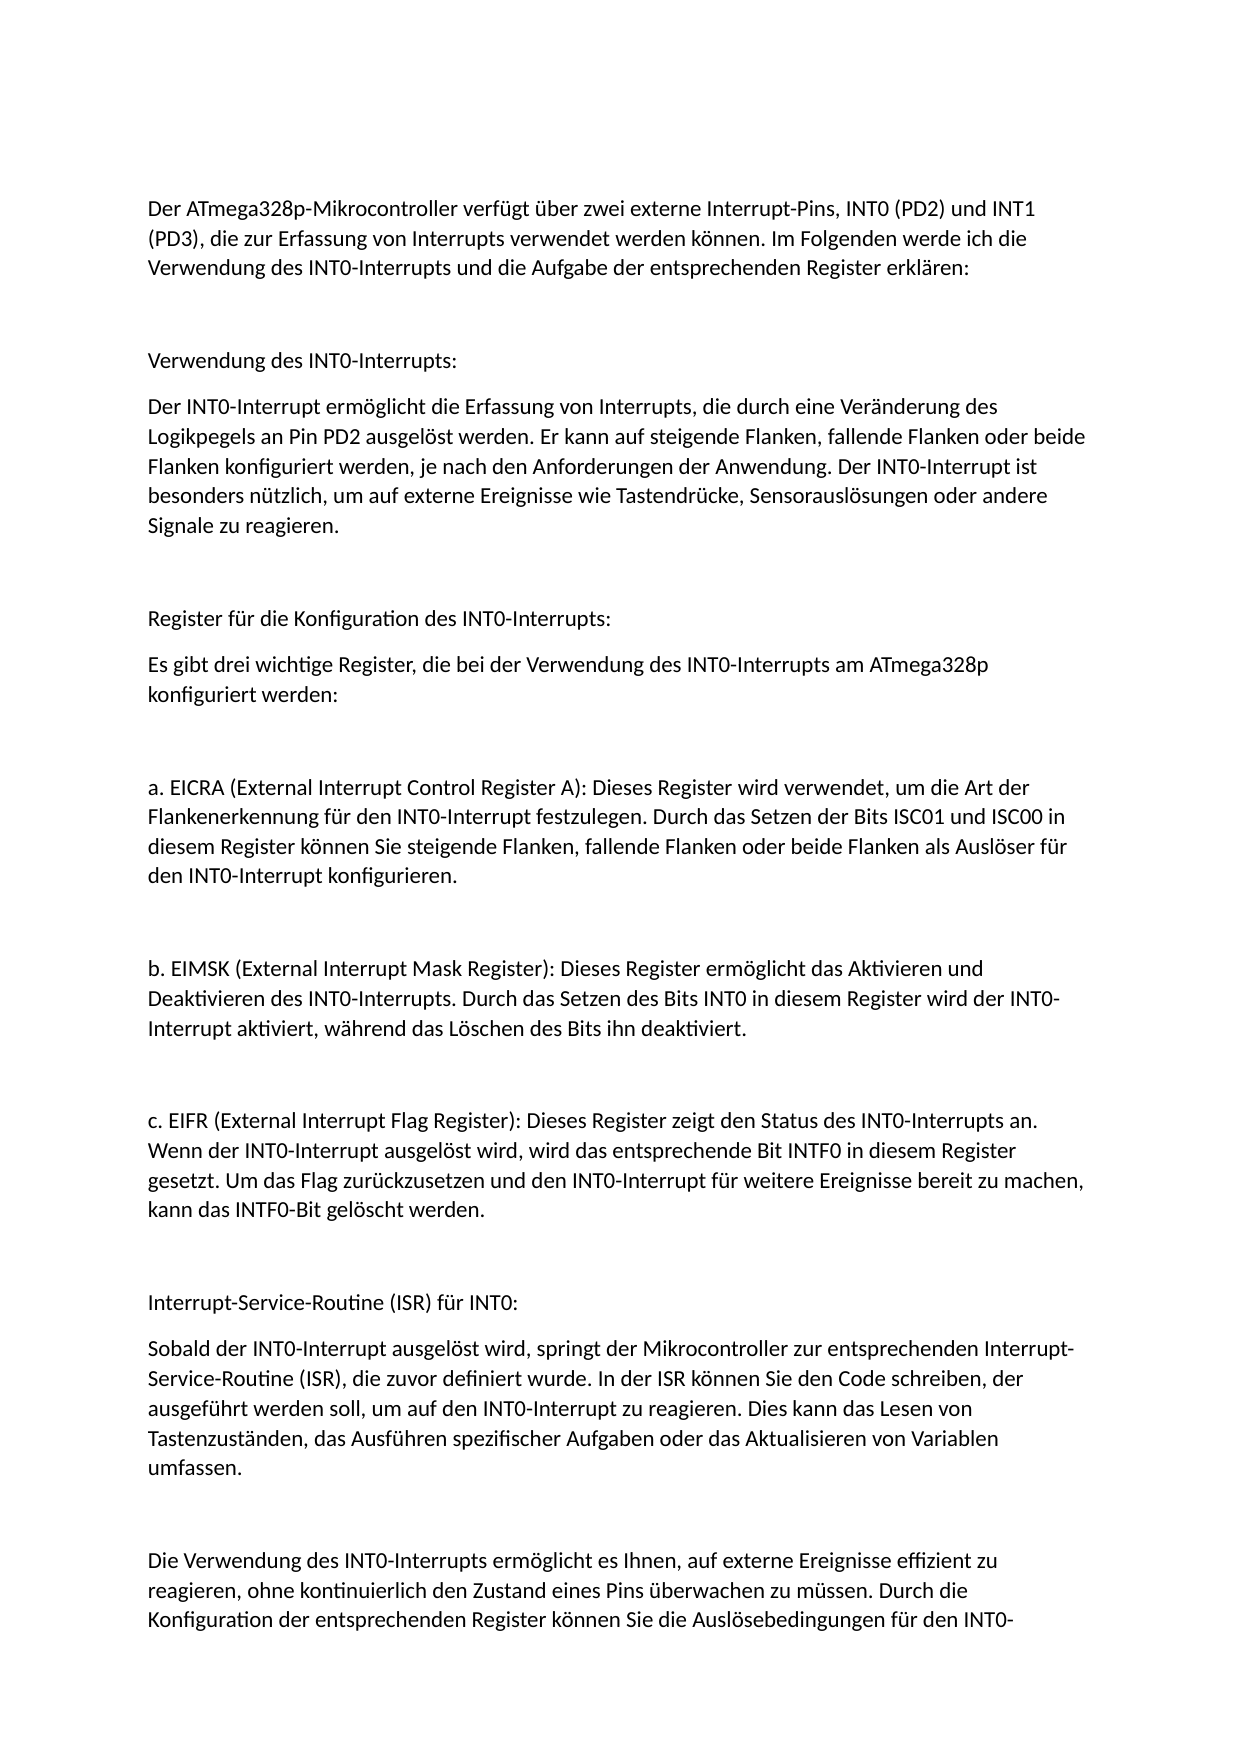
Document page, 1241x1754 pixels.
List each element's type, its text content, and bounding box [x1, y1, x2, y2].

text Es gibt drei wichtige Register, die bei der Verwendung des INT0-Interrupts am ATmega328p konfiguriert werden: [148, 650, 1093, 708]
text Der INT0-Interrupt ermöglicht die Erfassung von Interrupts, die durch eine Veränderung des Logikpegels an Pin PD2 ausgelöst werden. Er kann auf steigende Flanken, fallende Flanken oder beide Flanken konfiguriert werden, je nach den Anforderungen der Anwendung. Der INT0-Interrupt ist besonders nützlich, um auf externe Ereignisse wie Tastendrücke, Sensorauslösungen oder andere Signale zu reagieren. [148, 392, 1093, 539]
text b. EIMSK (External Interrupt Mask Register): Dieses Register ermöglicht das Aktivieren und Deaktivieren des INT0-Interrupts. Durch das Setzen des Bits INT0 in diesem Register wird der INT0-Interrupt aktiviert, während das Löschen des Bits ihn deaktiviert. [148, 954, 1093, 1042]
text Die Verwendung des INT0-Interrupts ermöglicht es Ihnen, auf externe Ereignisse effizient zu reagieren, ohne kontinuierlich den Zustand eines Pins überwachen zu müssen. Durch die Konfiguration der entsprechenden Register können Sie die Auslösebedingungen für den INT0- [148, 1546, 1093, 1633]
text Sobald der INT0-Interrupt ausgelöst wird, springt der Mikrocontroller zur entsprechenden Interrupt-Service-Routine (ISR), die zuvor definiert wurde. In der ISR können Sie den Code schreiben, der ausgeführt werden soll, um auf den INT0-Interrupt zu reagieren. Dies kann das Lesen von Tastenzuständen, das Ausführen spezifischer Aufgaben oder das Aktualisieren von Variablen umfassen. [148, 1334, 1093, 1481]
text Register für die Konfiguration des INT0-Interrupts: [148, 604, 1093, 632]
text Der ATmega328p-Mikrocontroller verfügt über zwei externe Interrupt-Pins, INT0 (PD2) und INT1 (PD3), die zur Erfassung von Interrupts verwendet werden können. Im Folgenden werde ich die Verwendung des INT0-Interrupts und die Aufgabe der entsprechenden Register erklären: [148, 194, 1093, 281]
text Verwendung des INT0-Interrupts: [148, 346, 1093, 374]
text a. EICRA (External Interrupt Control Register A): Dieses Register wird verwendet, um die Art der Flankenerkennung für den INT0-Interrupt festzulegen. Durch das Setzen der Bits ISC01 und ISC00 in diesem Register können Sie steigende Flanken, fallende Flanken oder beide Flanken als Auslöser für den INT0-Interrupt konfigurieren. [148, 773, 1093, 890]
text c. EIFR (External Interrupt Flag Register): Dieses Register zeigt den Status des INT0-Interrupts an. Wenn der INT0-Interrupt ausgelöst wird, wird das entsprechende Bit INTF0 in diesem Register gesetzt. Um das Flag zurückzusetzen und den INT0-Interrupt für weitere Ereignisse bereit zu machen, kann das INTF0-Bit gelöscht werden. [148, 1106, 1093, 1223]
text Interrupt-Service-Routine (ISR) für INT0: [148, 1288, 1093, 1316]
